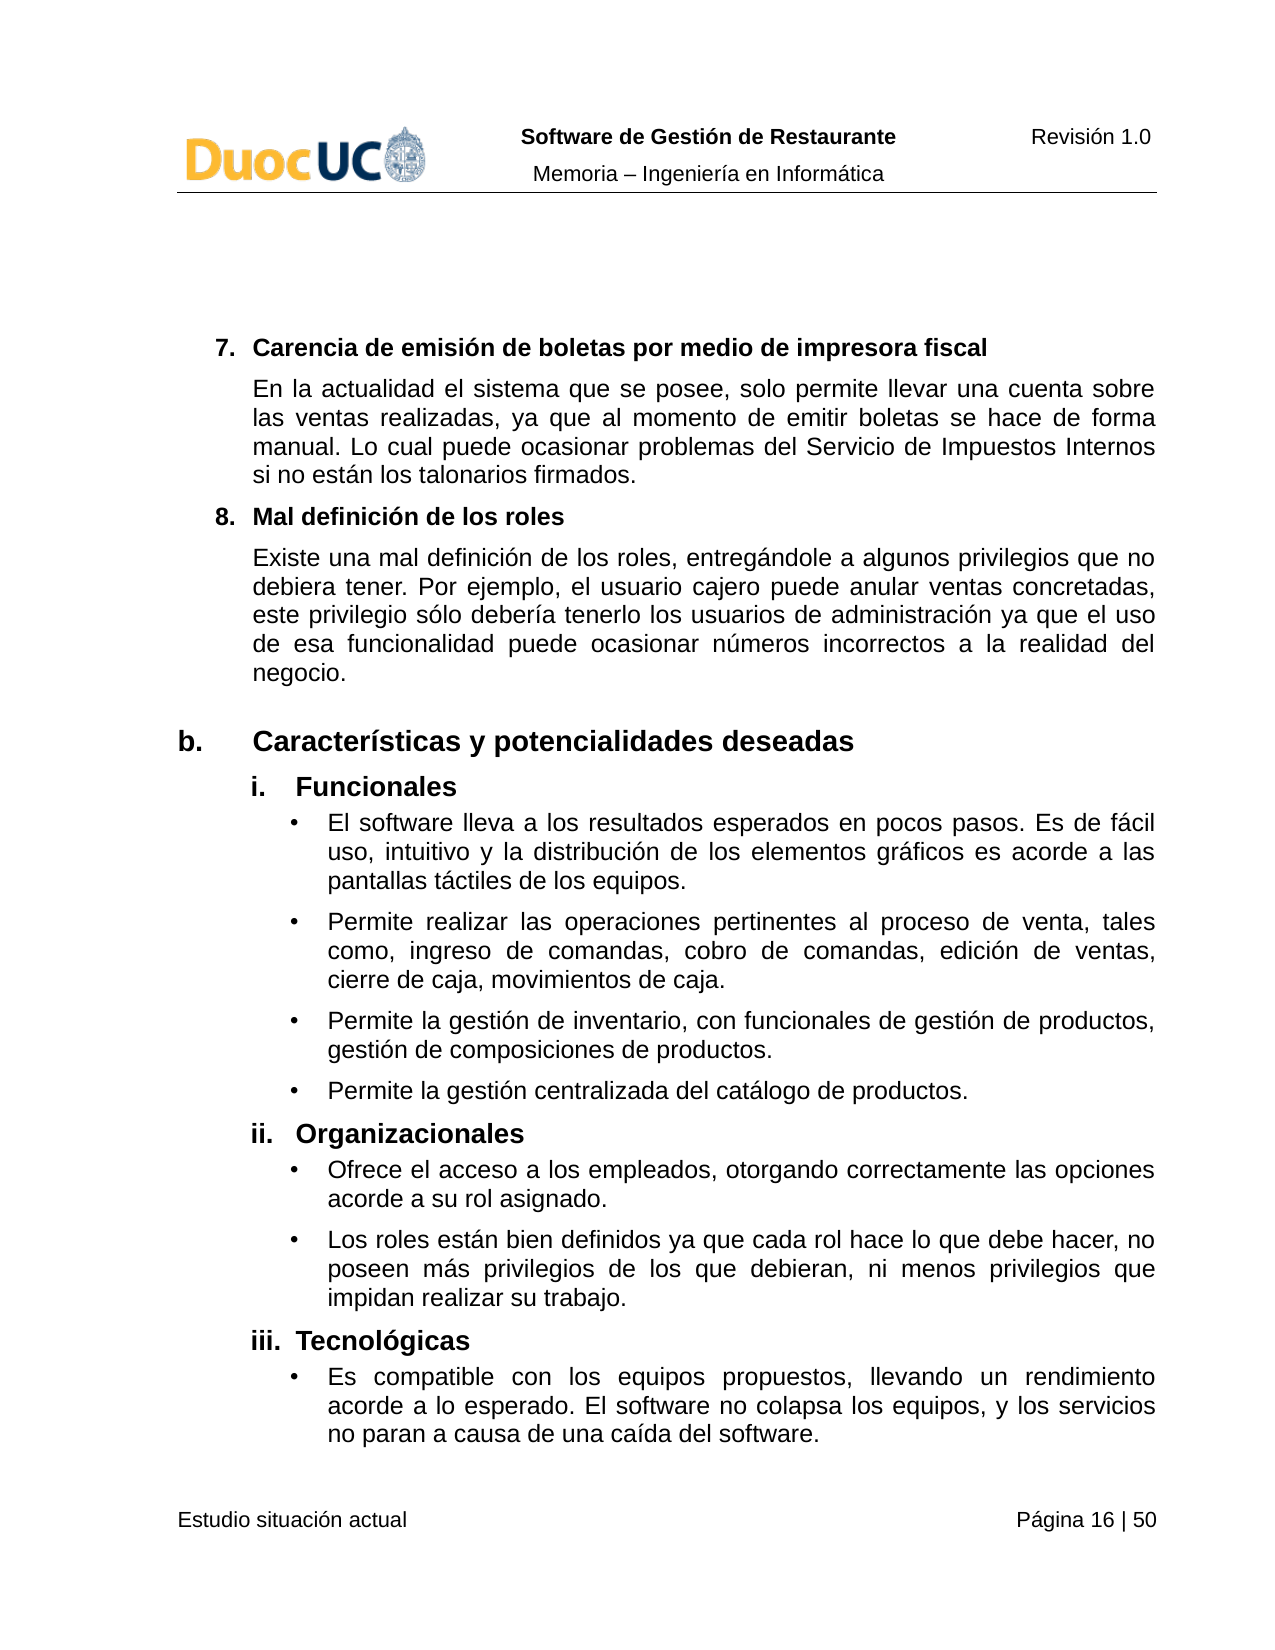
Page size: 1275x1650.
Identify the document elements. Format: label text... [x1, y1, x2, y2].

list Mal definición de los roles [215, 502, 1157, 531]
list Existe una mal definición de los roles, entregándole a algunos privilegios que no debiera tener. Por ejemplo, el usuario cajero puede anular ventas concretadas, este privilegio sólo debería tenerlo los usuarios de administración ya que el uso de esa funcionalidad puede ocasionar números incorrectos a la realidad del negocio. [215, 543, 1157, 687]
picture [182, 123, 426, 187]
list Los roles están bien definidos ya que cada rol hace lo que debe hacer, no poseen más privilegios de los que debieran, ni menos privilegios que impidan realizar su trabajo. [290, 1225, 1157, 1312]
list Permite la gestión de inventario, con funcionales de gestión de productos, gestión de composiciones de productos. [290, 1006, 1157, 1063]
list Permite realizar las operaciones pertinentes al proceso de venta, tales como, ingreso de comandas, cobro de comandas, edición de ventas, cierre de caja, movimientos de caja. [290, 907, 1157, 993]
subtitle Funcionales [250, 770, 1157, 802]
list Carencia de emisión de boletas por medio de impresora fiscal [215, 333, 1157, 362]
subtitle Organizacionales [250, 1117, 1157, 1149]
subtitle Características y potencialidades deseadas [177, 724, 1157, 758]
list Ofrece el acceso a los empleados, otorgando correctamente las opciones acorde a su rol asignado. [290, 1155, 1157, 1213]
list En la actualidad el sistema que se posee, solo permite llevar una cuenta sobre las ventas realizadas, ya que al momento de emitir boletas se hace de forma manual. Lo cual puede ocasionar problemas del Servicio de Impuestos Internos si no están los talonarios firmados. [215, 374, 1157, 489]
subtitle Tecnológicas [250, 1324, 1157, 1356]
list El software lleva a los resultados esperados en pocos pasos. Es de fácil uso, intuitivo y la distribución de los elementos gráficos es acorde a las pantallas táctiles de los equipos. [290, 808, 1157, 894]
list Es compatible con los equipos propuestos, llevando un rendimiento acorde a lo esperado. El software no colapsa los equipos, y los servicios no paran a causa de una caída del software. [290, 1362, 1157, 1448]
list Permite la gestión centralizada del catálogo de productos. [290, 1076, 1157, 1105]
